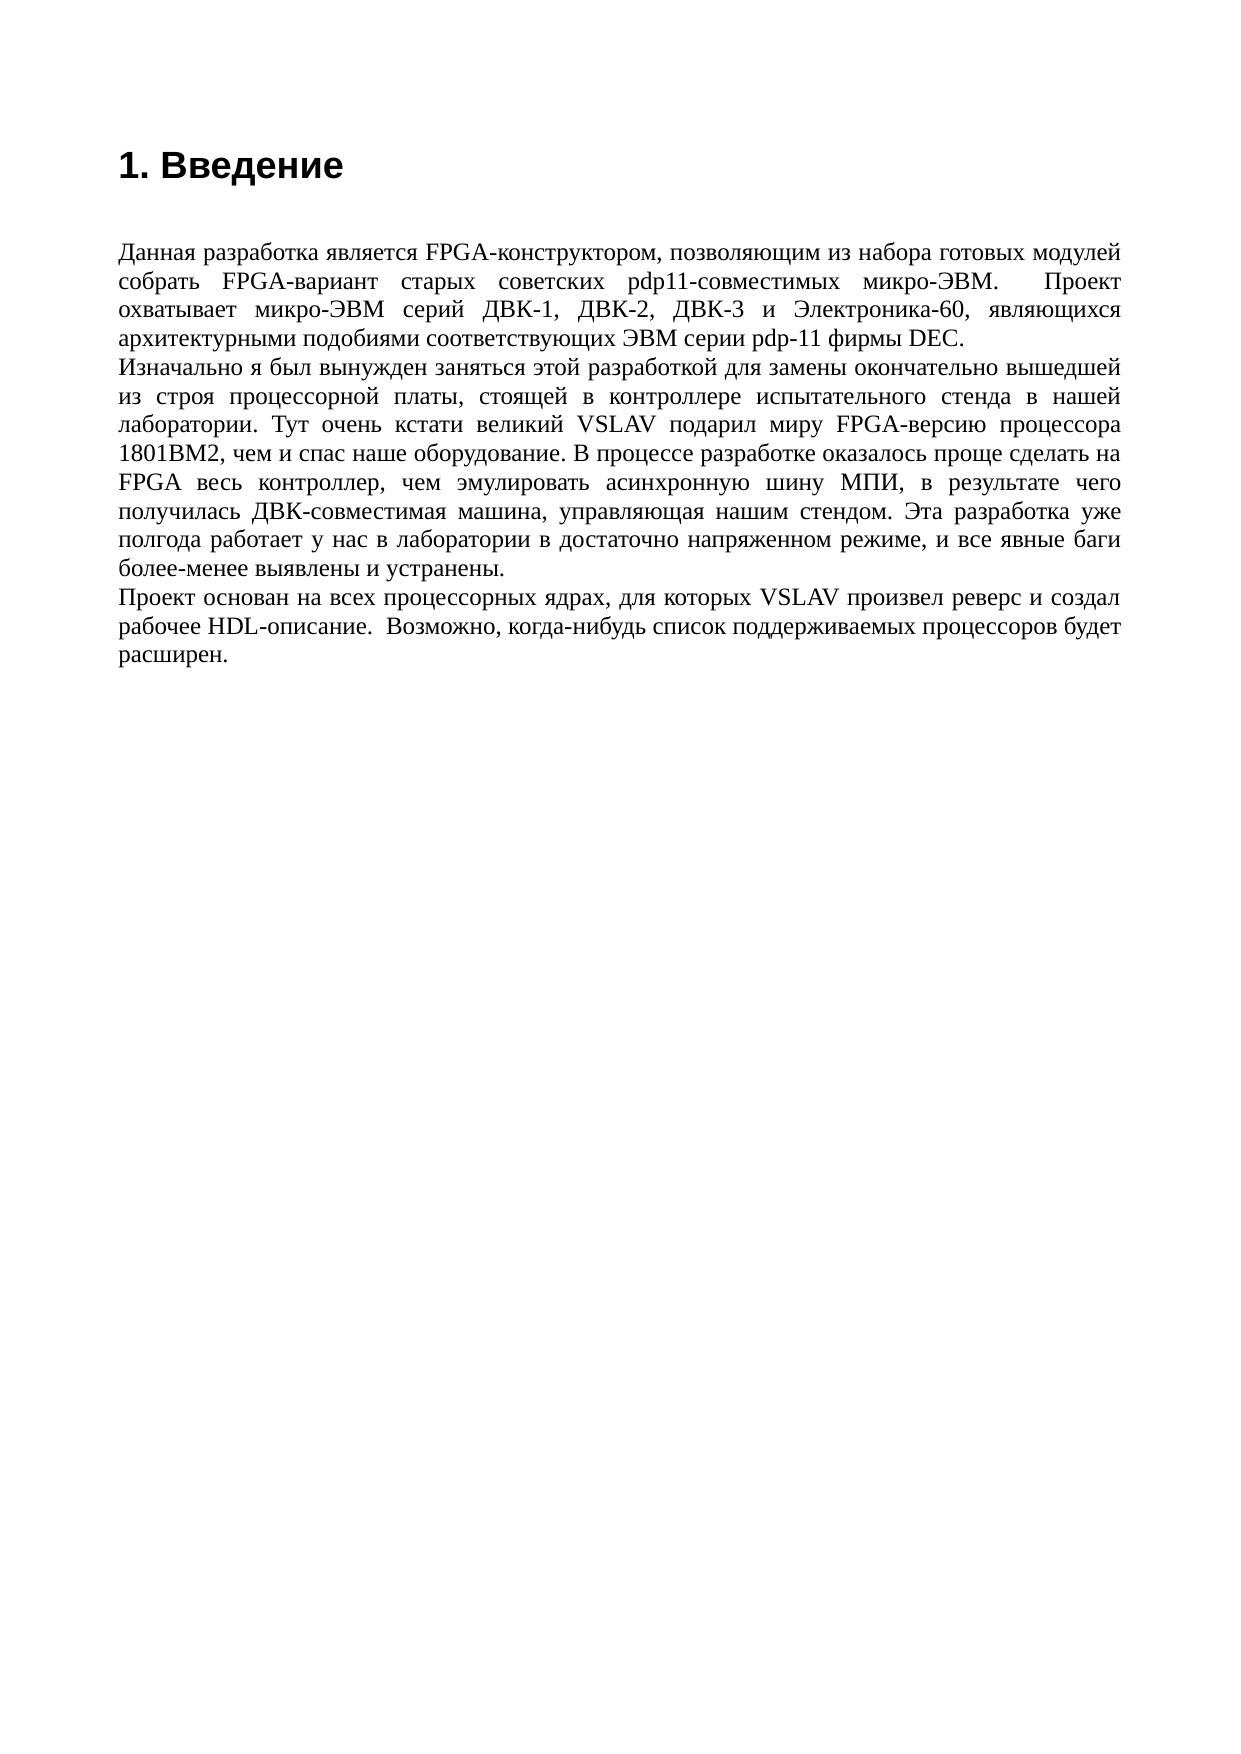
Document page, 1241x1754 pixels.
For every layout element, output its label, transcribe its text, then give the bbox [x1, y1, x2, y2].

subtitle 1. Введение [118, 143, 1122, 187]
text Данная разработка является FPGA-конструктором, позволяющим из набора готовых модулей собрать FPGA-вариант старых советских pdp11-совместимых микро-ЭВМ. Проект охватывает микро-ЭВМ серий ДВК-1, ДВК-2, ДВК-3 и Электроника-60, являющихся архитектурными подобиями соответствующих ЭВМ серии pdp-11 фирмы DEC. [118, 237, 1122, 352]
text Проект основан на всех процессорных ядрах, для которых VSLAV произвел реверс и создал рабочее HDL-описание. Возможно, когда-нибудь список поддерживаемых процессоров будет расширен. [118, 582, 1122, 668]
text Изначально я был вынужден заняться этой разработкой для замены окончательно вышедшей из строя процессорной платы, стоящей в контроллере испытательного стенда в нашей лаборатории. Тут очень кстати великий VSLAV подарил миру FPGA-версию процессора 1801ВМ2, чем и спас наше оборудование. В процессе разработке оказалось проще сделать на FPGA весь контроллер, чем эмулировать асинхронную шину МПИ, в результате чего получилась ДВК-совместимая машина, управляющая нашим стендом. Эта разработка уже полгода работает у нас в лаборатории в достаточно напряженном режиме, и все явные баги более-менее выявлены и устранены. [118, 352, 1122, 582]
